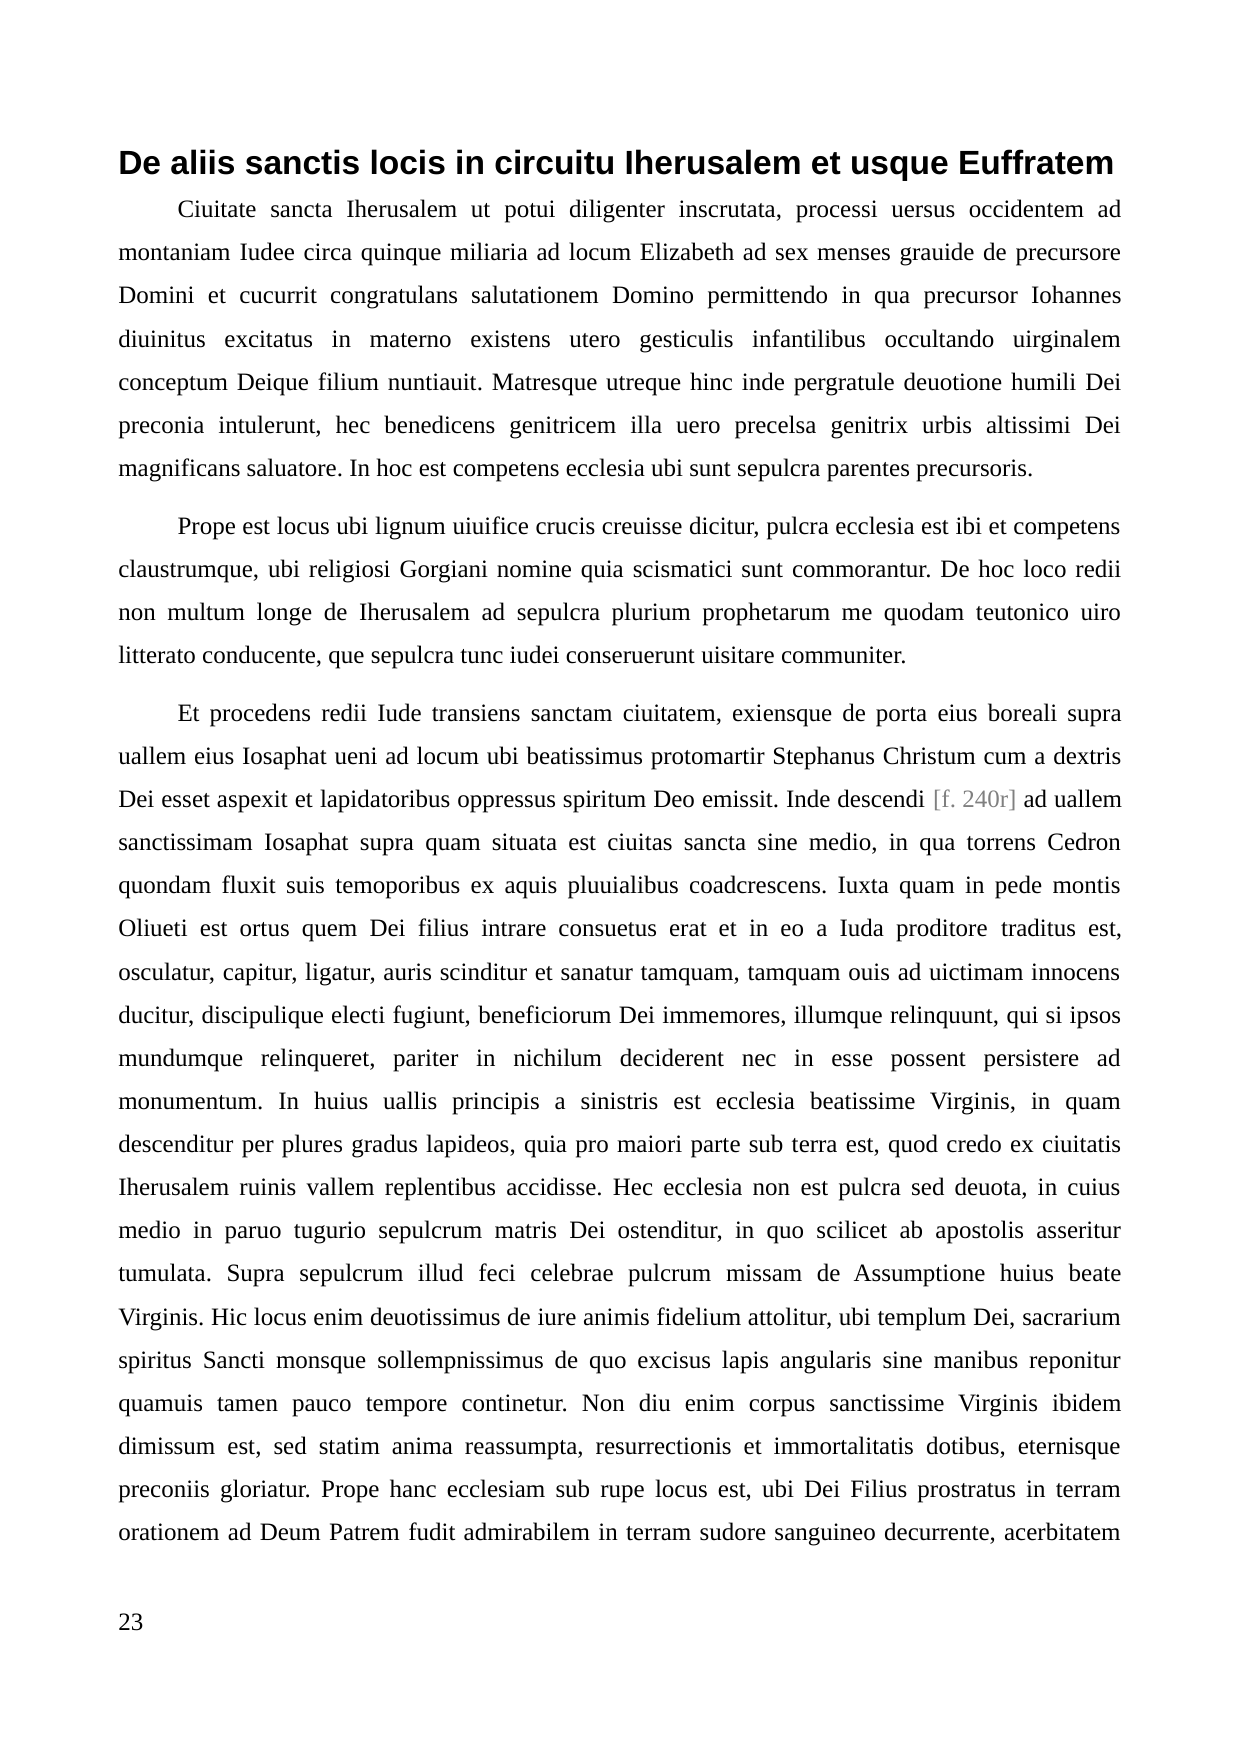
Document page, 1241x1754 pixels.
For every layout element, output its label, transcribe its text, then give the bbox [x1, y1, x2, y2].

text Prope est locus ubi lignum uiuifice crucis creuisse dicitur, pulcra ecclesia est ibi et competens claustrumque, ubi religiosi Gorgiani nomine quia scismatici sunt commorantur. De hoc loco redii non multum longe de Iherusalem ad sepulcra plurium prophetarum me quodam teutonico uiro litterato conducente, que sepulcra tunc iudei conseruerunt uisitare communiter. [118, 511, 1122, 669]
text De aliis sanctis locis in circuitu Iherusalem et usque Euffratem [118, 143, 1122, 182]
text Ciuitate sancta Iherusalem ut potui diligenter inscrutata, processi uersus occidentem ad montaniam Iudee circa quinque miliaria ad locum Elizabeth ad sex menses grauide de precursore Domini et cucurrit congratulans salutationem Domino permittendo in qua precursor Iohannes diuinitus excitatus in materno existens utero gesticulis infantilibus occultando uirginalem conceptum Deique filium nuntiauit. Matresque utreque hinc inde pergratule deuotione humili Dei preconia intulerunt, hec benedicens genitricem illa uero precelsa genitrix urbis altissimi Dei magnificans saluatore. In hoc est competens ecclesia ubi sunt sepulcra parentes precursoris. [118, 194, 1122, 482]
text Et procedens redii Iude transiens sanctam ciuitatem, exiensque de porta eius boreali supra uallem eius Iosaphat ueni ad locum ubi beatissimus protomartir Stephanus Christum cum a dextris Dei esset aspexit et lapidatoribus oppressus spiritum Deo emissit. Inde descendi [f. 240r] ad uallem sanctissimam Iosaphat supra quam situata est ciuitas sancta sine medio, in qua torrens Cedron quondam fluxit suis temoporibus ex aquis pluuialibus coadcrescens. Iuxta quam in pede montis Oliueti est ortus quem Dei filius intrare consuetus erat et in eo a Iuda proditore traditus est, osculatur, capitur, ligatur, auris scinditur et sanatur tamquam, tamquam ouis ad uictimam innocens ducitur, discipulique electi fugiunt, beneficiorum Dei immemores, illumque relinquunt, qui si ipsos mundumque relinqueret, pariter in nichilum deciderent nec in esse possent persistere ad monumentum. In huius uallis principis a sinistris est ecclesia beatissime Virginis, in quam descenditur per plures gradus lapideos, quia pro maiori parte sub terra est, quod credo ex ciuitatis Iherusalem ruinis vallem replentibus accidisse. Hec ecclesia non est pulcra sed deuota, in cuius medio in paruo tugurio sepulcrum matris Dei ostenditur, in quo scilicet ab apostolis asseritur tumulata. Supra sepulcrum illud feci celebrae pulcrum missam de Assumptione huius beate Virginis. Hic locus enim deuotissimus de iure animis fidelium attolitur, ubi templum Dei, sacrarium spiritus Sancti monsque sollempnissimus de quo excisus lapis angularis sine manibus reponitur quamuis tamen pauco tempore continetur. Non diu enim corpus sanctissime Virginis ibidem dimissum est, sed statim anima reassumpta, resurrectionis et immortalitatis dotibus, eternisque preconiis gloriatur. Prope hanc ecclesiam sub rupe locus est, ubi Dei Filius prostratus in terram orationem ad Deum Patrem fudit admirabilem in terram sudore sanguineo decurrente, acerbitatem [118, 698, 1122, 1546]
